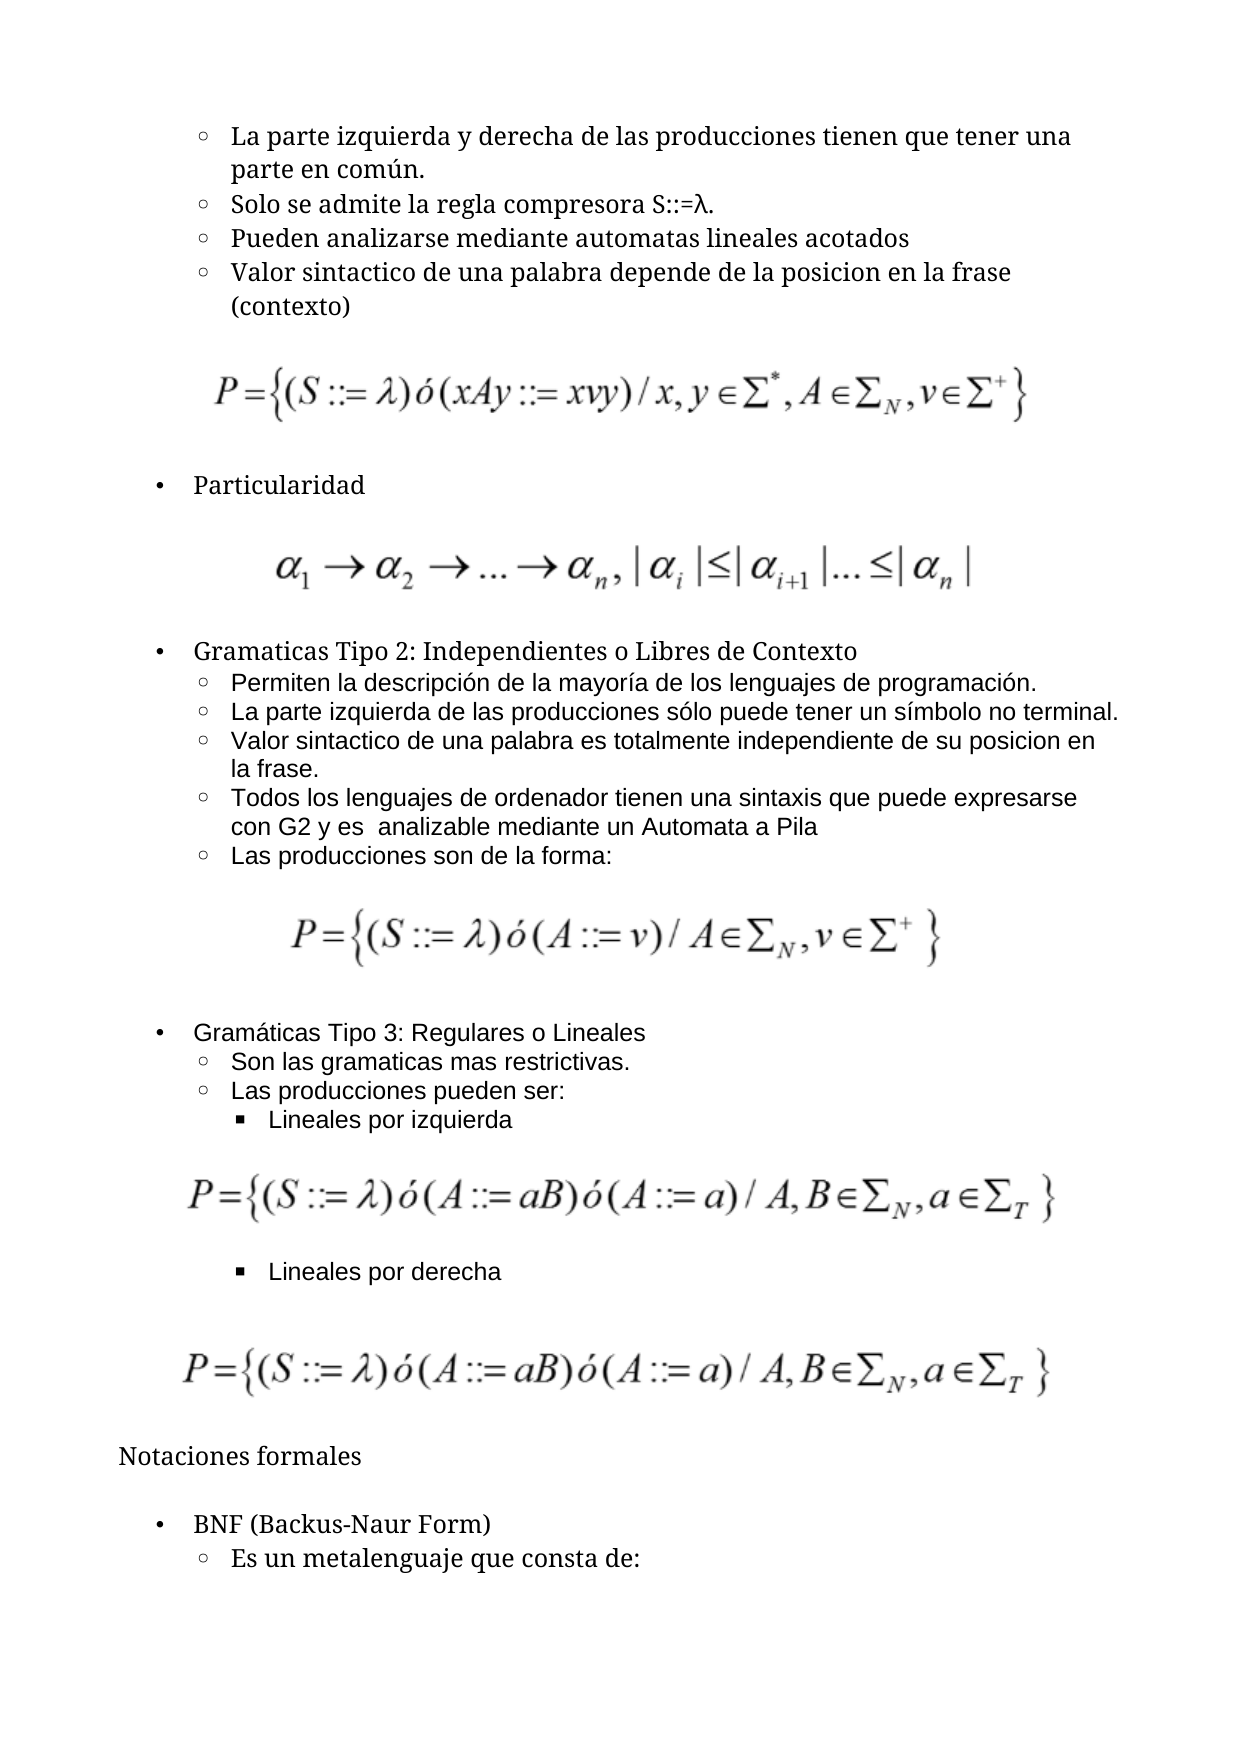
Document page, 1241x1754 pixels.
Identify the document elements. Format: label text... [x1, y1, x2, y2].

picture [180, 1336, 1060, 1405]
list Permiten la descripción de la mayoría de los lenguajes de programación. [193, 668, 1122, 697]
list Las producciones pueden ser: [193, 1076, 1122, 1105]
list Valor sintactico de una palabra depende de la posicion en la frase (contexto) [193, 254, 1122, 322]
list Pueden analizarse mediante automatas lineales acotados [193, 220, 1122, 254]
list Son las gramaticas mas restrictivas. [193, 1047, 1122, 1076]
text Notaciones formales [118, 1438, 1122, 1473]
list Gramáticas Tipo 3: Regulares o Lineales [156, 1018, 1122, 1047]
list La parte izquierda de las producciones sólo puede tener un símbolo no terminal. [193, 697, 1122, 726]
list Lineales por izquierda [231, 1105, 1122, 1134]
list Todos los lenguajes de ordenador tienen una sintaxis que puede expresarse con G2 y es analizable mediante un Automata a Pila [193, 783, 1122, 841]
list Gramaticas Tipo 2: Independientes o Libres de Contexto [156, 634, 1122, 668]
list Lineales por derecha [231, 1257, 1122, 1286]
list Solo se admite la regla compresora S::=λ. [193, 186, 1122, 220]
list Valor sintactico de una palabra es totalmente independiente de su posicion en la frase. [193, 726, 1122, 783]
picture [207, 356, 1033, 434]
list Las producciones son de la forma: [193, 841, 1122, 870]
picture [179, 1162, 1061, 1228]
list Es un metalenguaje que consta de: [193, 1541, 1122, 1575]
list BNF (Backus-Naur Form) [156, 1507, 1122, 1541]
picture [266, 536, 975, 600]
picture [283, 886, 957, 985]
list Particularidad [156, 468, 1122, 502]
list La parte izquierda y derecha de las producciones tienen que tener una parte en común. [193, 118, 1122, 186]
